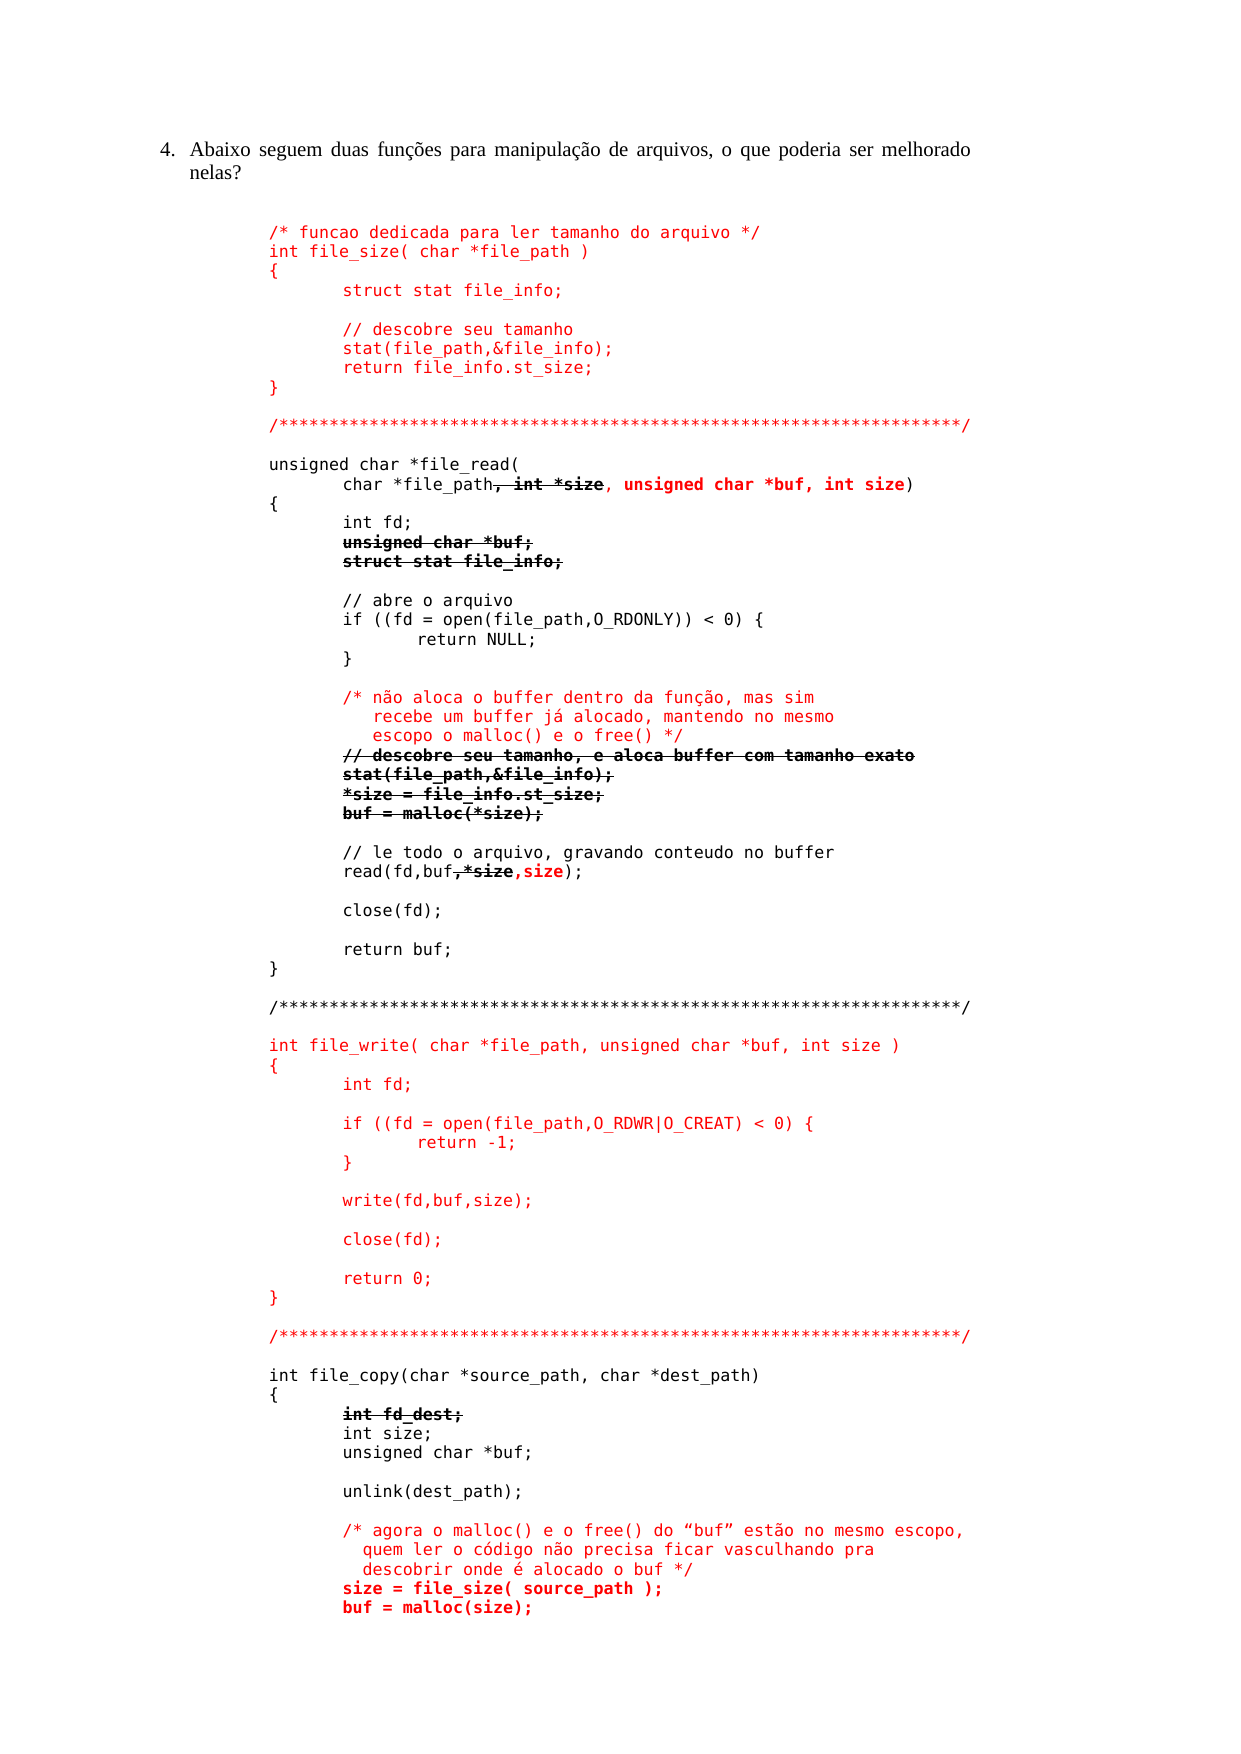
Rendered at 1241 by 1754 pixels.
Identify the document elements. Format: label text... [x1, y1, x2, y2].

text } [269, 959, 972, 978]
text } [269, 649, 972, 668]
text /********************************************************************/ [269, 997, 972, 1017]
text } [269, 377, 972, 397]
text *size = file_info.st_size; [269, 784, 972, 804]
text return -1; [269, 1133, 972, 1152]
text int file_write( char *file_path, unsigned char *buf, int size ) [269, 1036, 972, 1056]
text write(fd,buf,size); [269, 1191, 972, 1211]
text stat(file_path,&file_info); [269, 765, 972, 784]
text /* funcao dedicada para ler tamanho do arquivo */ [269, 222, 972, 242]
text int file_copy(char *source_path, char *dest_path) [269, 1366, 972, 1385]
text /********************************************************************/ [269, 416, 972, 436]
text return buf; [269, 939, 972, 959]
text size = file_size( source_path ); [269, 1579, 972, 1598]
text /* não aloca o buffer dentro da função, mas sim [269, 687, 972, 707]
text } [269, 1288, 972, 1307]
text struct stat file_info; [269, 281, 972, 300]
text { [269, 1056, 972, 1075]
text int fd_dest; [269, 1404, 972, 1424]
text unsigned char *buf; [269, 1443, 972, 1462]
text close(fd); [269, 1230, 972, 1249]
text { [269, 494, 972, 513]
text /* agora o malloc() e o free() do “buf” estão no mesmo escopo, [269, 1521, 972, 1540]
text return NULL; [269, 629, 972, 649]
text stat(file_path,&file_info); [269, 339, 972, 358]
text // abre o arquivo [269, 591, 972, 610]
text unlink(dest_path); [269, 1482, 972, 1501]
list Abaixo seguem duas funções para manipulação de arquivos, o que poderia ser melhorado nelas? [160, 137, 972, 184]
text recebe um buffer já alocado, mantendo no mesmo [269, 707, 972, 726]
text /********************************************************************/ [269, 1327, 972, 1346]
text descobrir onde é alocado o buf */ [269, 1559, 972, 1579]
text { [269, 261, 972, 281]
text unsigned char *buf; [269, 532, 972, 552]
text read(fd,buf,*size,size); [269, 862, 972, 881]
text unsigned char *file_read( [269, 455, 972, 474]
text if ((fd = open(file_path,O_RDWR|O_CREAT) < 0) { [269, 1114, 972, 1133]
text return file_info.st_size; [269, 358, 972, 377]
text int file_size( char *file_path ) [269, 242, 972, 261]
text int size; [269, 1424, 972, 1443]
text // descobre seu tamanho [269, 319, 972, 339]
text if ((fd = open(file_path,O_RDONLY)) < 0) { [269, 610, 972, 629]
text } [269, 1152, 972, 1172]
text buf = malloc(*size); [269, 804, 972, 823]
text quem ler o código não precisa ficar vasculhando pra [269, 1540, 972, 1559]
text close(fd); [269, 901, 972, 920]
text int fd; [269, 1075, 972, 1094]
text { [269, 1385, 972, 1404]
text return 0; [269, 1269, 972, 1288]
text escopo o malloc() e o free() */ [269, 726, 972, 746]
text char *file_path, int *size, unsigned char *buf, int size) [269, 474, 972, 494]
text buf = malloc(size); [269, 1598, 972, 1617]
text struct stat file_info; [269, 552, 972, 571]
text // descobre seu tamanho, e aloca buffer com tamanho exato [269, 746, 972, 765]
text // le todo o arquivo, gravando conteudo no buffer [269, 842, 972, 862]
text int fd; [269, 513, 972, 532]
